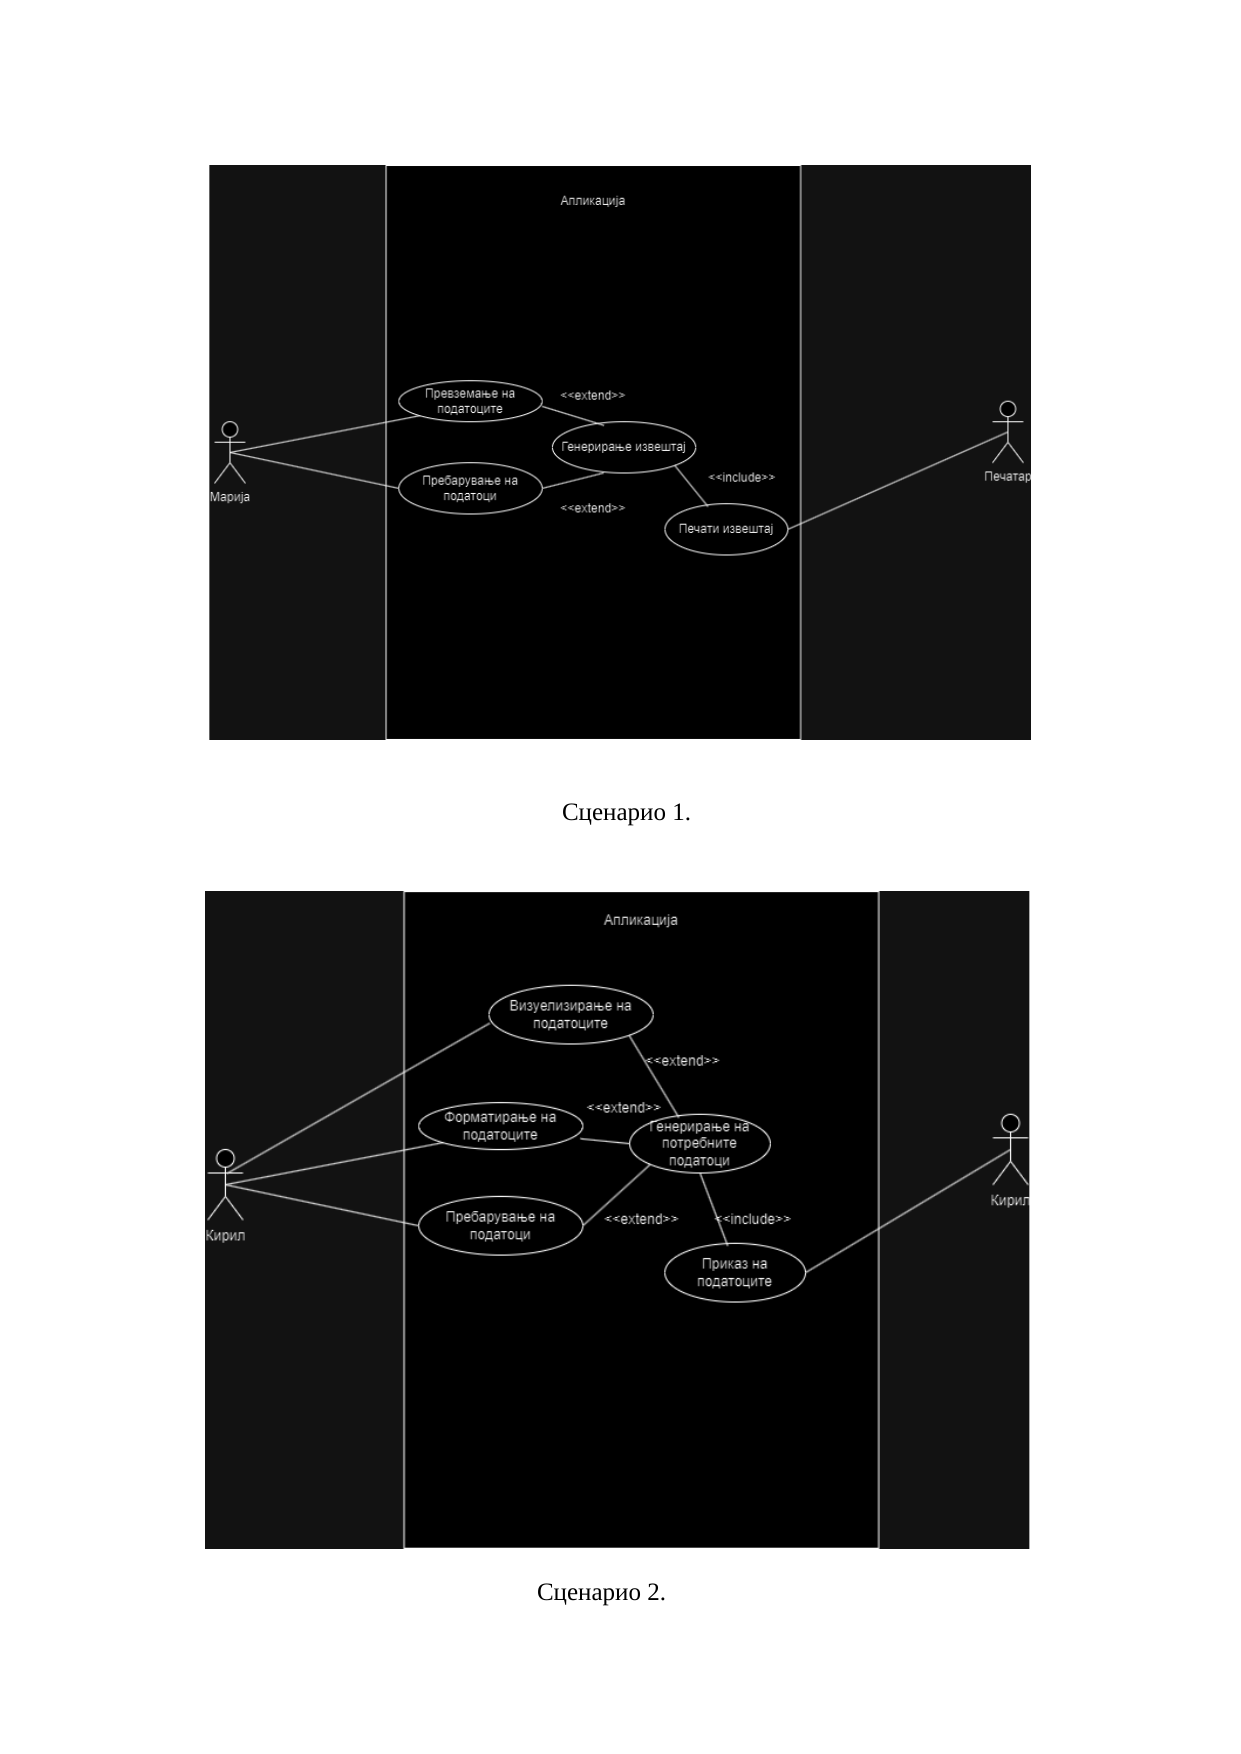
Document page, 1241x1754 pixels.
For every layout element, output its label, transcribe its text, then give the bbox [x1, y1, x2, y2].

picture [205, 891, 1030, 1549]
text Сценарио 2. [118, 1577, 1122, 1635]
picture [209, 165, 1031, 740]
text Сценарио 1. [118, 768, 1122, 1577]
